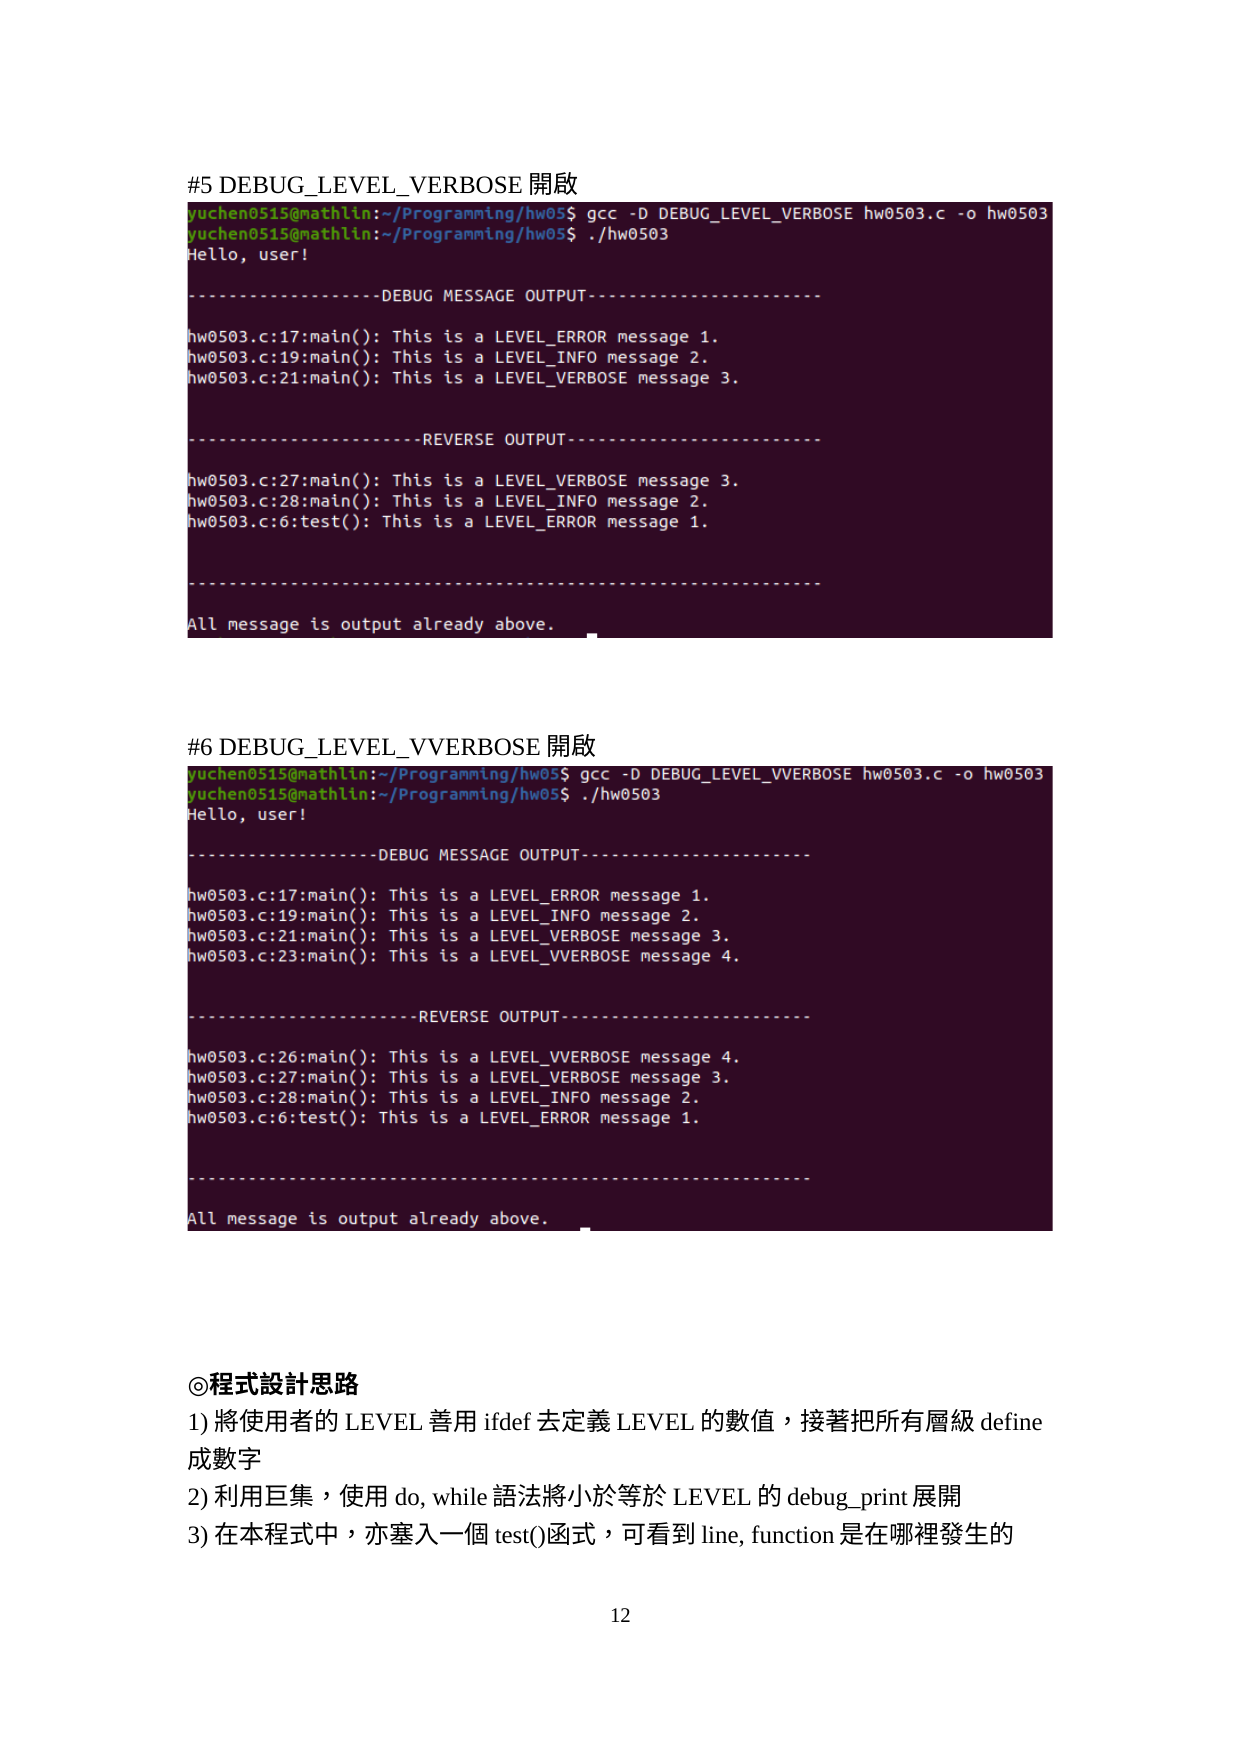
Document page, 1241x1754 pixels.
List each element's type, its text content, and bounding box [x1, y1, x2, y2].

picture [187, 202, 1053, 638]
text ◎程式設計思路 [187, 1364, 1053, 1401]
text 1) 將使用者的LEVEL善用ifdef去定義LEVEL的數值，接著把所有層級define成數字 [187, 1401, 1053, 1476]
text 2) 利用巨集，使用do, while語法將小於等於LEVEL的debug_print展開 [187, 1476, 1053, 1514]
picture [187, 766, 1053, 1231]
text #5 DEBUG_LEVEL_VERBOSE開啟 [187, 164, 1053, 201]
text #6 DEBUG_LEVEL_VVERBOSE開啟 [187, 726, 1053, 764]
text 3) 在本程式中，亦塞入一個test()函式，可看到line, function是在哪裡發生的 [187, 1514, 1053, 1551]
